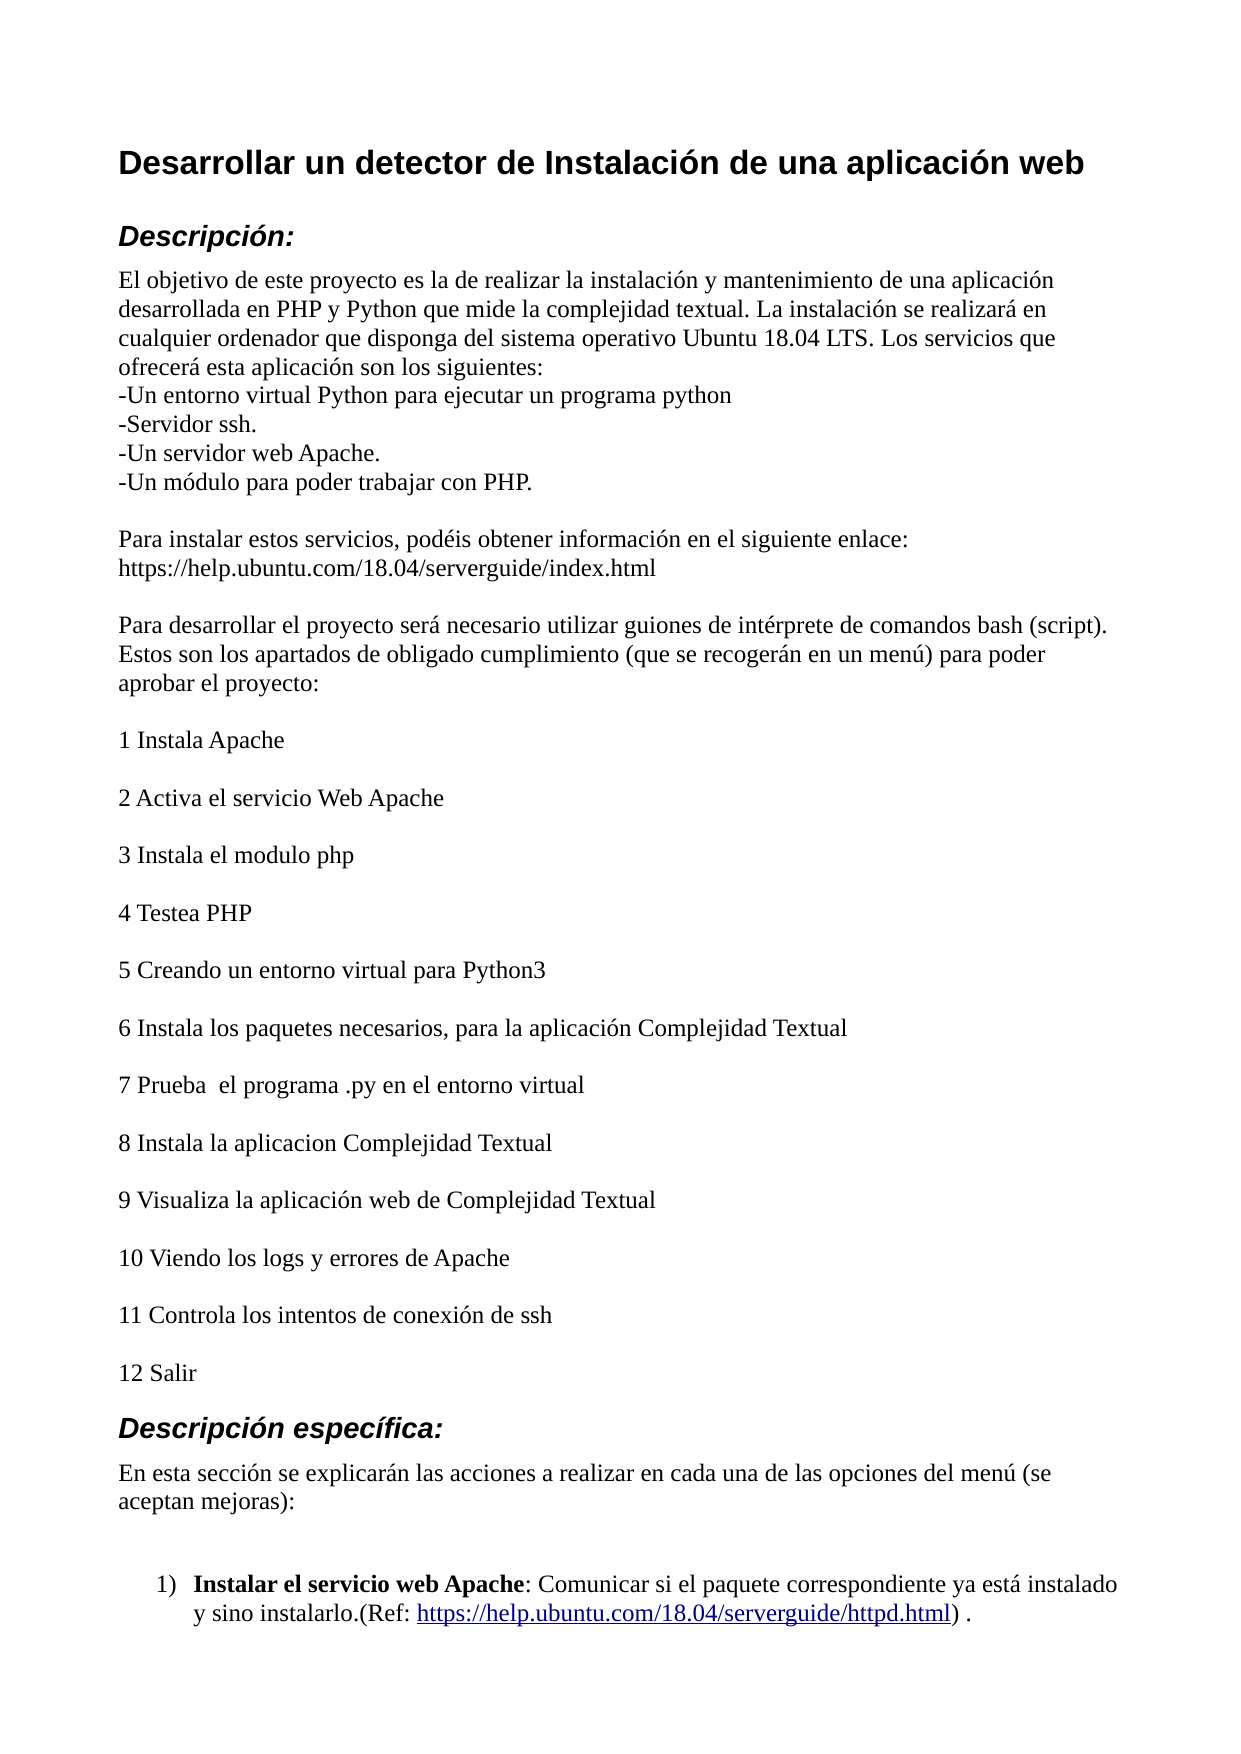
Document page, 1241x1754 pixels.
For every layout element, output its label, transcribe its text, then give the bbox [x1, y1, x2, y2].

text 9 Visualiza la aplicación web de Complejidad Textual [118, 1185, 1122, 1214]
text El objetivo de este proyecto es la de realizar la instalación y mantenimiento de una aplicación desarrollada en PHP y Python que mide la complejidad textual. La instalación se realizará en cualquier ordenador que disponga del sistema operativo Ubuntu 18.04 LTS. Los servicios que ofrecerá esta aplicación son los siguientes: [118, 265, 1122, 380]
text En esta sección se explicarán las acciones a realizar en cada una de las opciones del menú (se aceptan mejoras): [118, 1458, 1122, 1515]
subtitle Descripción: [118, 219, 1122, 253]
text -Un módulo para poder trabajar con PHP. [118, 467, 1122, 495]
text 3 Instala el modulo php [118, 840, 1122, 869]
text 2 Activa el servicio Web Apache [118, 783, 1122, 812]
text 6 Instala los paquetes necesarios, para la aplicación Complejidad Textual [118, 1013, 1122, 1042]
subtitle Desarrollar un detector de Instalación de una aplicación web [118, 143, 1122, 182]
subtitle Descripción específica: [118, 1412, 1122, 1445]
list Instalar el servicio web Apache: Comunicar si el paquete correspondiente ya está instalado y sino instalarlo.(Ref: https://help.ubuntu.com/18.04/serverguide/httpd.html) . [156, 1569, 1122, 1626]
text -Servidor ssh. [118, 409, 1122, 438]
text 11 Controla los intentos de conexión de ssh [118, 1300, 1122, 1329]
text -Un servidor web Apache. [118, 438, 1122, 467]
text 1 Instala Apache [118, 725, 1122, 754]
text Para instalar estos servicios, podéis obtener información en el siguiente enlace: https://help.ubuntu.com/18.04/serverguide/index.html [118, 524, 1122, 582]
text 10 Viendo los logs y errores de Apache [118, 1243, 1122, 1272]
text 8 Instala la aplicacion Complejidad Textual [118, 1128, 1122, 1157]
text 4 Testea PHP [118, 898, 1122, 927]
text 12 Salir [118, 1358, 1122, 1387]
text Para desarrollar el proyecto será necesario utilizar guiones de intérprete de comandos bash (script). Estos son los apartados de obligado cumplimiento (que se recogerán en un menú) para poder aprobar el proyecto: [118, 610, 1122, 697]
text 7 Prueba el programa .py en el entorno virtual [118, 1070, 1122, 1099]
text 5 Creando un entorno virtual para Python3 [118, 955, 1122, 984]
text -Un entorno virtual Python para ejecutar un programa python [118, 380, 1122, 409]
